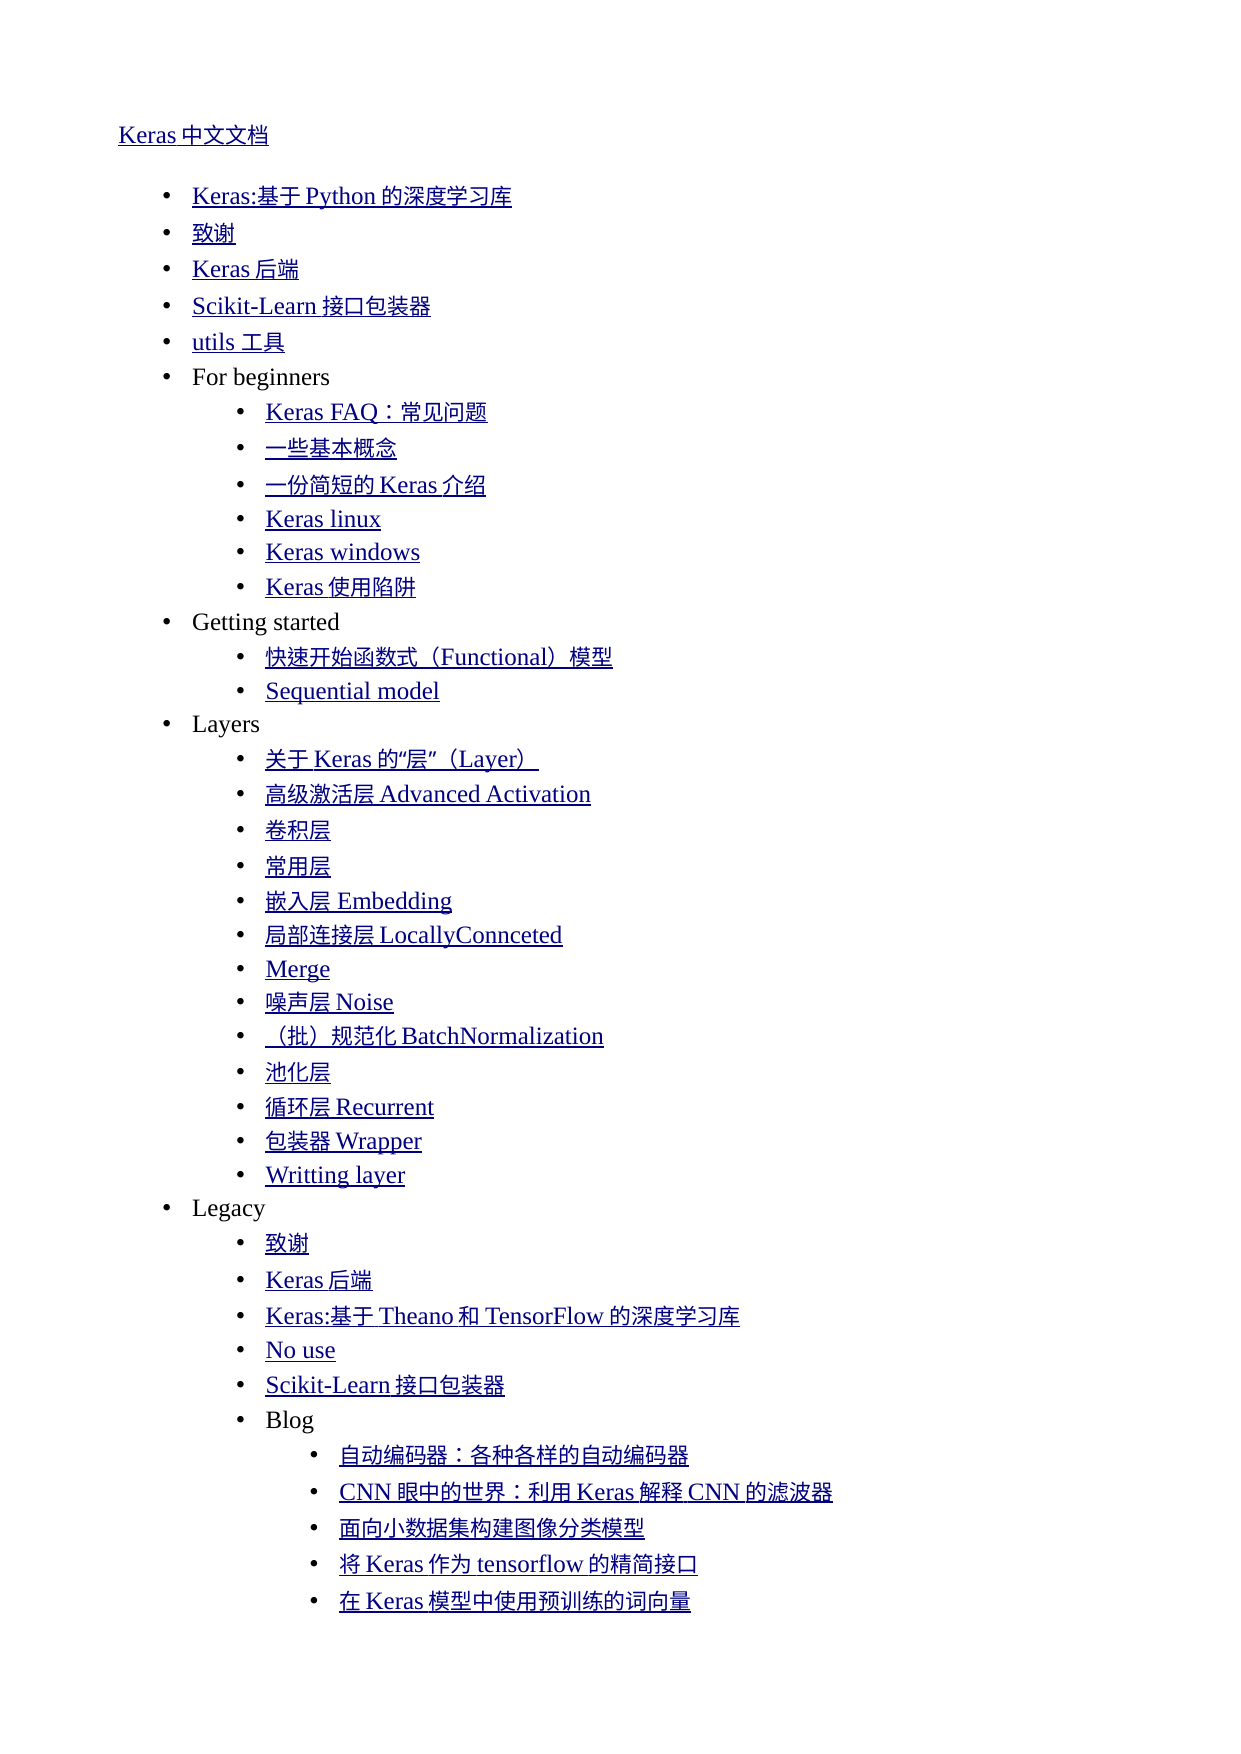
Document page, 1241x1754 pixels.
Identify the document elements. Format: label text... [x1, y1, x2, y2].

list Blog [236, 1405, 1122, 1434]
list 高级激活层Advanced Activation [236, 778, 1122, 808]
list 将Keras作为tensorflow的精简接口 [309, 1547, 1122, 1579]
list 致谢 [162, 216, 1122, 248]
list 池化层 [236, 1055, 1122, 1087]
list Keras:基于Theano和TensorFlow的深度学习库 [236, 1299, 1122, 1331]
list 循环层Recurrent [236, 1092, 1122, 1122]
list 面向小数据集构建图像分类模型 [309, 1511, 1122, 1543]
text Keras中文文档 [118, 118, 1122, 150]
list Merge [236, 954, 1122, 983]
list Legacy [162, 1193, 1122, 1222]
list 在Keras模型中使用预训练的词向量 [309, 1584, 1122, 1616]
list CNN眼中的世界：利用Keras解释CNN的滤波器 [309, 1474, 1122, 1506]
list 嵌入层 Embedding [236, 886, 1122, 915]
list Keras windows [236, 537, 1122, 566]
list 一份简短的Keras介绍 [236, 468, 1122, 499]
list （批）规范化BatchNormalization [236, 1021, 1122, 1051]
list No use [236, 1336, 1122, 1364]
list utils 工具 [162, 325, 1122, 357]
list Keras:基于Python的深度学习库 [162, 179, 1122, 211]
list 关于Keras的“层”（Layer） [236, 742, 1122, 774]
list Keras使用陷阱 [236, 570, 1122, 602]
list Keras后端 [236, 1263, 1122, 1294]
list 致谢 [236, 1226, 1122, 1258]
list Keras linux [236, 504, 1122, 533]
list 自动编码器：各种各样的自动编码器 [309, 1438, 1122, 1470]
list Keras后端 [162, 252, 1122, 284]
list Layers [162, 709, 1122, 738]
list 卷积层 [236, 813, 1122, 844]
list 局部连接层LocallyConnceted [236, 920, 1122, 949]
list 一些基本概念 [236, 431, 1122, 463]
list 噪声层Noise [236, 987, 1122, 1017]
list Scikit-Learn接口包装器 [236, 1368, 1122, 1400]
list For beginners [162, 362, 1122, 390]
list Getting started [162, 607, 1122, 635]
list Scikit-Learn接口包装器 [162, 289, 1122, 321]
list Writting layer [236, 1160, 1122, 1189]
list 常用层 [236, 849, 1122, 881]
list Keras FAQ：常见问题 [236, 395, 1122, 426]
list 包装器Wrapper [236, 1126, 1122, 1156]
list 快速开始函数式（Functional）模型 [236, 639, 1122, 671]
list Sequential model [236, 676, 1122, 705]
